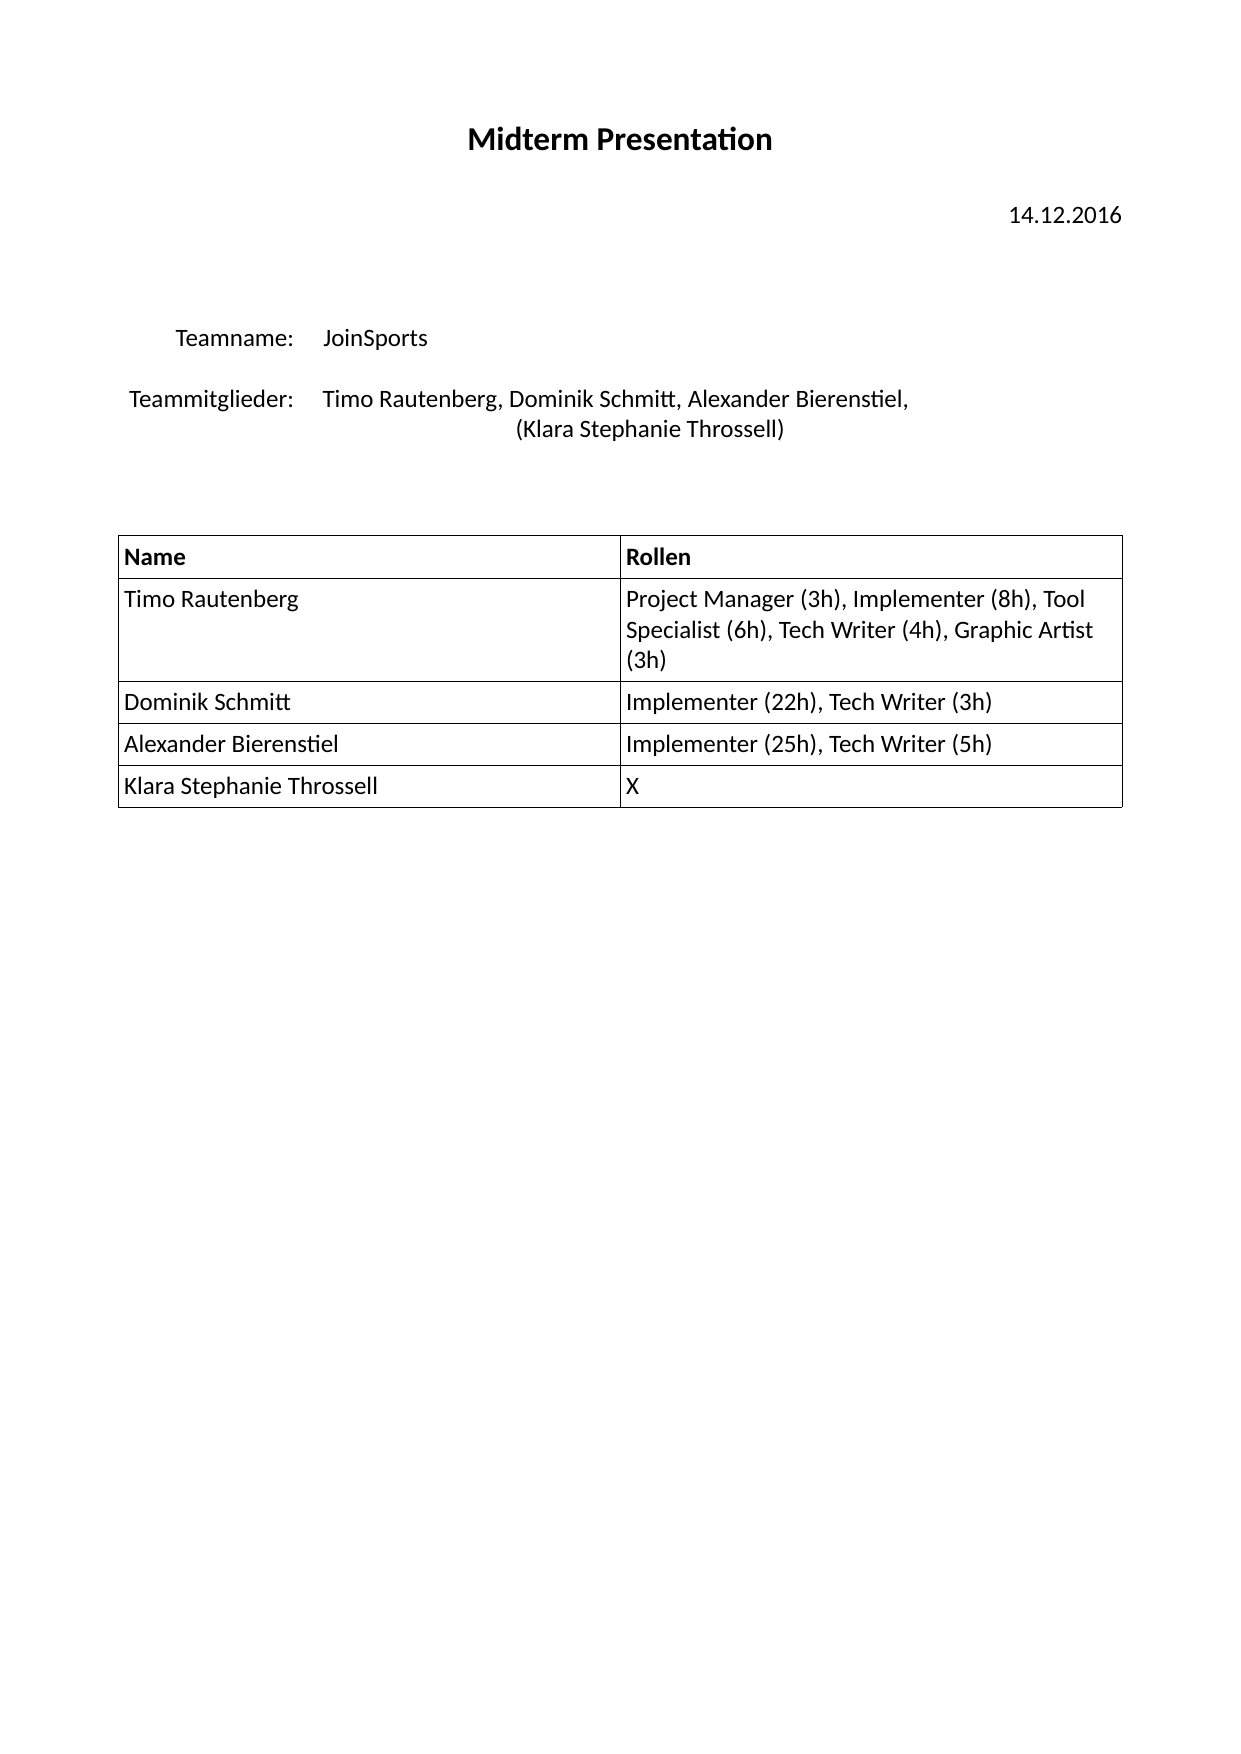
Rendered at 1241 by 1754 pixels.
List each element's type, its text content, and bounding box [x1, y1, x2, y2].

table_cell Project Manager (3h), Implementer (8h), Tool Specialist (6h), Tech Writer (4h), Graphic Artist (3h) [621, 579, 1122, 681]
table_header Rollen [621, 536, 1122, 577]
table_cell Implementer (25h), Tech Writer (5h) [621, 724, 1122, 765]
text Midterm Presentation [118, 118, 1122, 159]
table_cell Implementer (22h), Tech Writer (3h) [621, 682, 1122, 723]
table_cell Timo Rautenberg, Dominik Schmitt, Alexander Bierenstiel, (Klara Stephanie Throssell) [294, 383, 1122, 444]
table_cell X [621, 766, 1122, 807]
table_cell Teammitglieder: [118, 383, 294, 444]
table_cell Timo Rautenberg [119, 579, 620, 681]
table_cell Klara Stephanie Throssell [119, 766, 620, 807]
table_cell Dominik Schmitt [119, 682, 620, 723]
text 14.12.2016 [118, 199, 1122, 230]
table_cell Alexander Bierenstiel [119, 724, 620, 765]
table_header Name [119, 536, 620, 577]
table_header Teamname: [118, 322, 294, 383]
table_header JoinSports [294, 322, 1122, 383]
